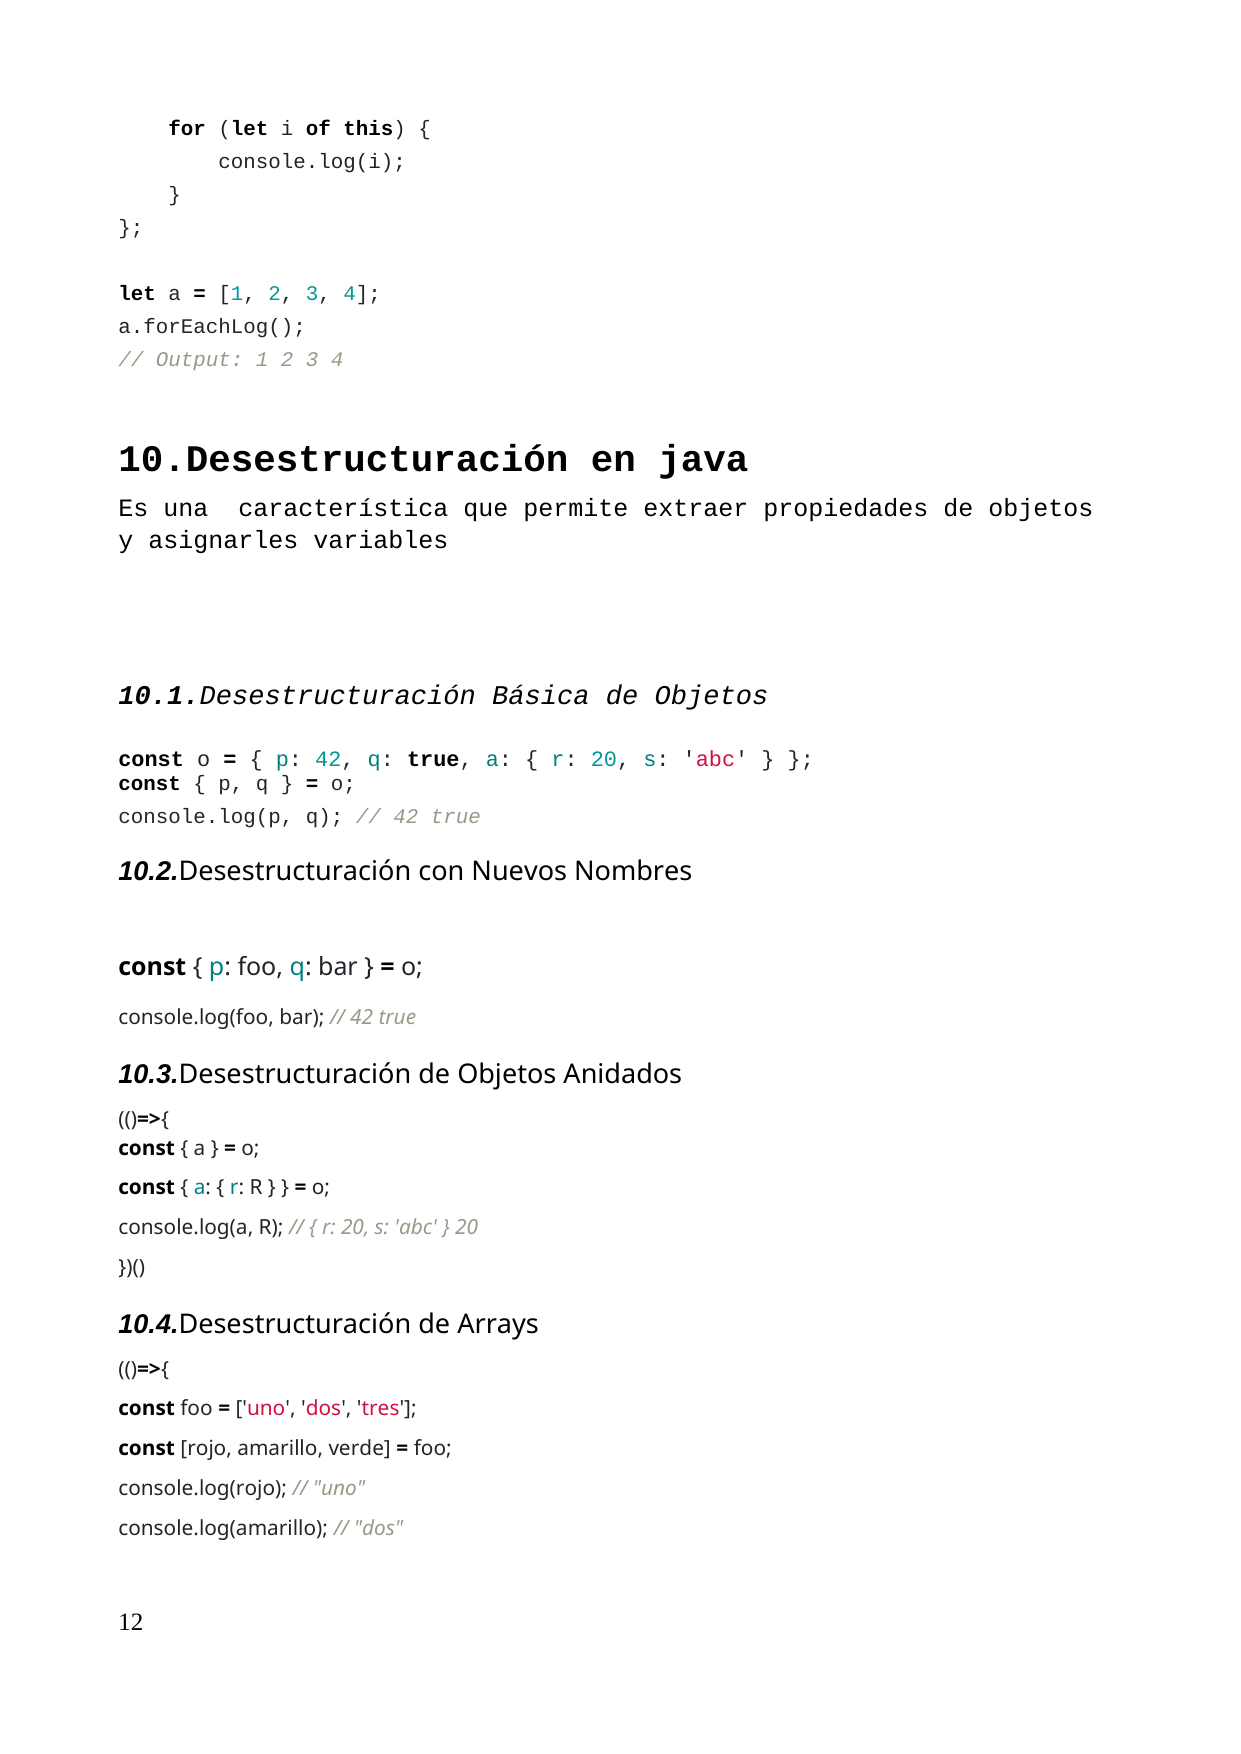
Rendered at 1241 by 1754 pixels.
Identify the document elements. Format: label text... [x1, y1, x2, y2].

text const { p: foo, q: bar } = o; [118, 949, 1122, 983]
text } [118, 184, 1122, 208]
subtitle 10.2.Desestructuración con Nuevos Nombres [118, 852, 1122, 889]
text Es una característica que permite extraer propiedades de objetos y asignarles variables [118, 495, 1122, 556]
subtitle 10.Desestructuración en java [118, 440, 1122, 483]
text })() [118, 1252, 1122, 1280]
text console.log(foo, bar); // 42 true [118, 1002, 1122, 1031]
text a.forEachLog(); [118, 316, 1122, 340]
text for (let i of this) { [118, 118, 1122, 142]
text console.log(amarillo); // "dos" [118, 1513, 1122, 1541]
text const { a } = o; [118, 1133, 1122, 1161]
text // Output: 1 2 3 4 [118, 349, 1122, 373]
text let a = [1, 2, 3, 4]; [118, 283, 1122, 307]
text const foo = ['uno', 'dos', 'tres']; [118, 1393, 1122, 1422]
text const o = { p: 42, q: true, a: { r: 20, s: 'abc' } }; [118, 748, 1122, 773]
text const { a: { r: R } } = o; [118, 1172, 1122, 1201]
subtitle 10.1.Desestructuración Básica de Objetos [118, 682, 1122, 712]
text const [rojo, amarillo, verde] = foo; [118, 1433, 1122, 1462]
subtitle 10.3.Desestructuración de Objetos Anidados [118, 1055, 1122, 1092]
text const { p, q } = o; [118, 773, 1122, 797]
text console.log(a, R); // { r: 20, s: 'abc' } 20 [118, 1212, 1122, 1241]
text (()=>{ [118, 1104, 1122, 1133]
text console.log(i); [118, 151, 1122, 175]
text console.log(p, q); // 42 true [118, 806, 1122, 830]
text }; [118, 217, 1122, 241]
text (()=>{ [118, 1354, 1122, 1382]
subtitle 10.4.Desestructuración de Arrays [118, 1304, 1122, 1341]
text console.log(rojo); // "uno" [118, 1473, 1122, 1501]
